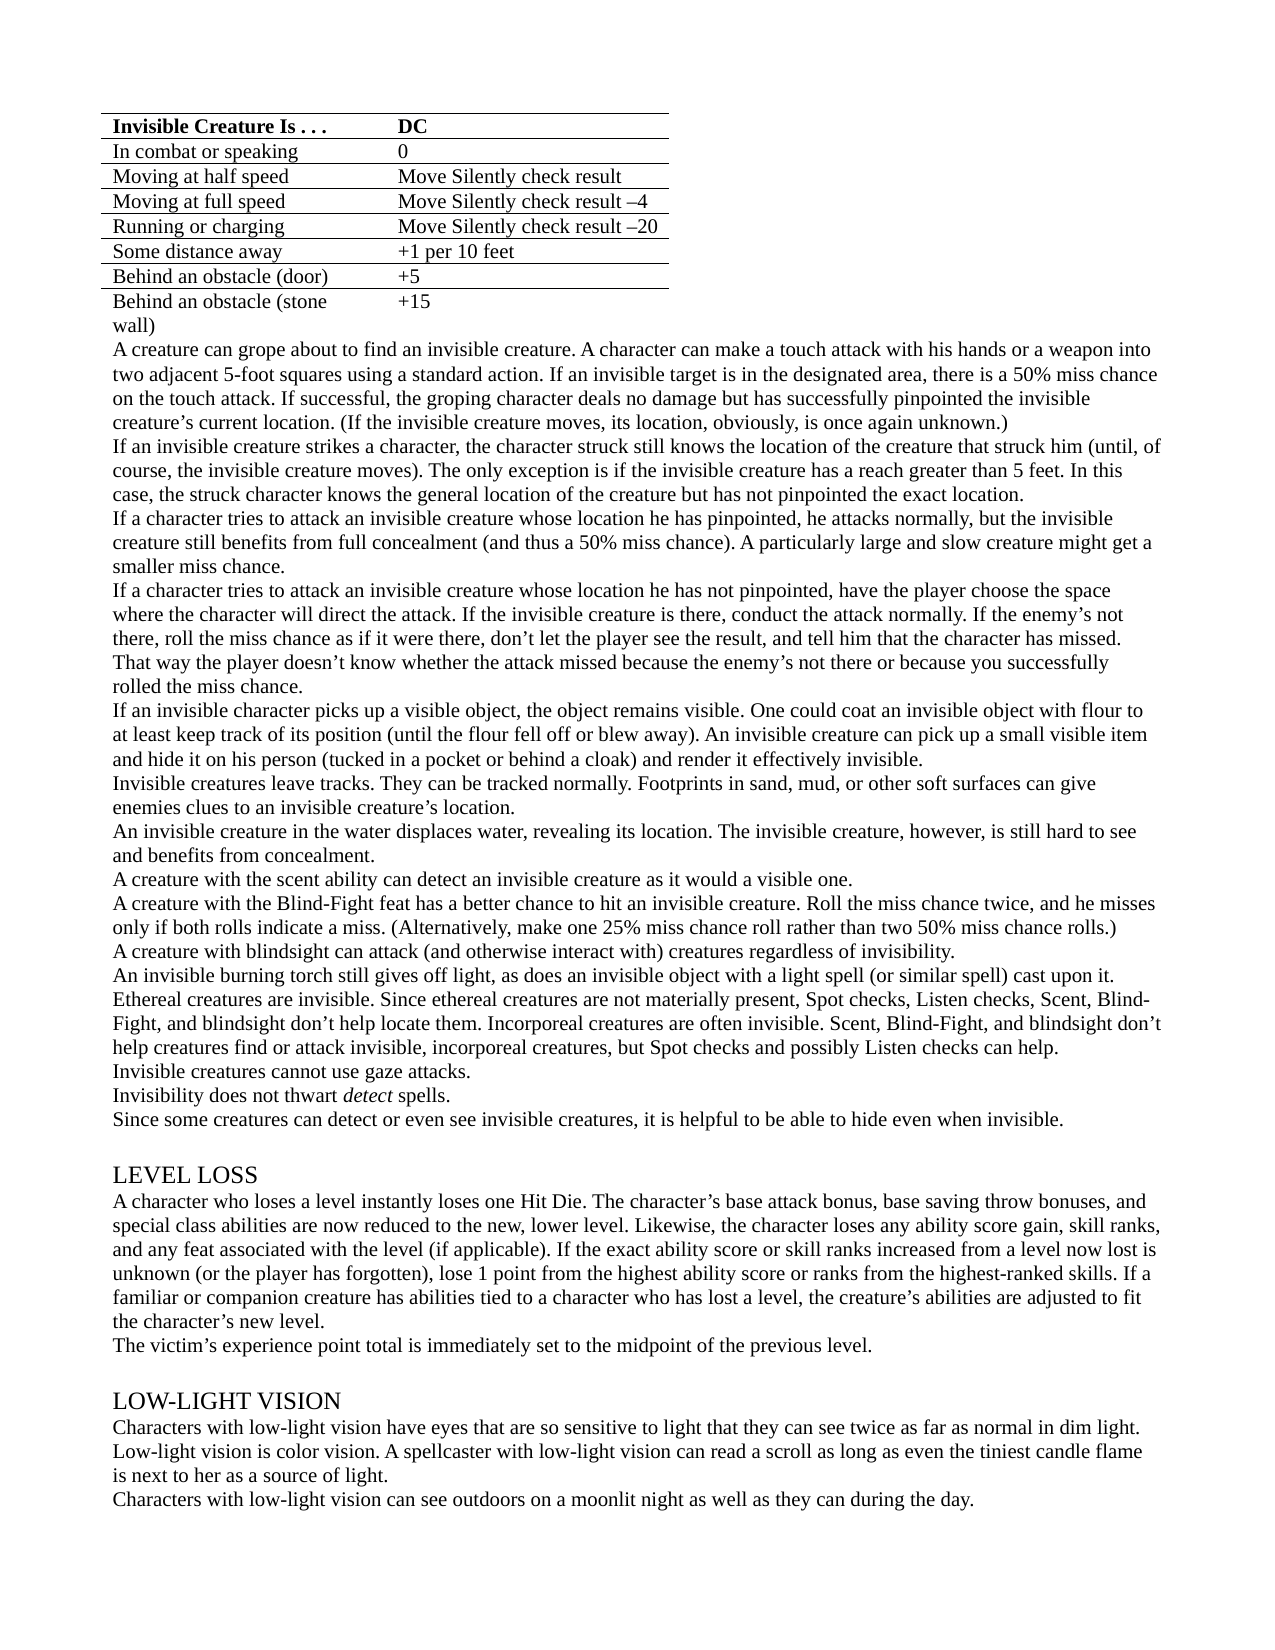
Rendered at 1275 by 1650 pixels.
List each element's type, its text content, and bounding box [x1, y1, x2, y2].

text Characters with low-light vision can see outdoors on a moonlit night as well as they can during the day. [112, 1487, 1162, 1511]
table_cell 0 [386, 139, 669, 163]
text Invisibility does not thwart detect spells. [112, 1083, 1162, 1107]
table_cell Behind an obstacle (door) [101, 264, 386, 288]
text If a character tries to attack an invisible creature whose location he has not pinpointed, have the player choose the space where the character will direct the attack. If the invisible creature is there, conduct the attack normally. If the enemy’s not there, roll the miss chance as if it were there, don’t let the player see the result, and tell him that the character has missed. That way the player doesn’t know whether the attack missed because the enemy’s not there or because you successfully rolled the miss chance. [112, 578, 1162, 698]
table_cell Move Silently check result [386, 164, 669, 188]
text A creature with the scent ability can detect an invisible creature as it would a visible one. [112, 867, 1162, 891]
text A character who loses a level instantly loses one Hit Die. The character’s base attack bonus, base saving throw bonuses, and special class abilities are now reduced to the new, lower level. Likewise, the character loses any ability score gain, skill ranks, and any feat associated with the level (if applicable). If the exact ability score or skill ranks increased from a level now lost is unknown (or the player has forgotten), lose 1 point from the highest ability score or ranks from the highest-ranked skills. If a familiar or companion creature has abilities tied to a character who has lost a level, the creature’s abilities are adjusted to fit the character’s new level. [112, 1189, 1162, 1333]
table_cell Invisible Creature Is . . . [101, 114, 386, 138]
text If an invisible character picks up a visible object, the object remains visible. One could coat an invisible object with flour to at least keep track of its position (until the flour fell off or blew away). An invisible creature can pick up a small visible item and hide it on his person (tucked in a pocket or behind a cloak) and render it effectively invisible. [112, 698, 1162, 771]
text A creature with the Blind-Fight feat has a better chance to hit an invisible creature. Roll the miss chance twice, and he misses only if both rolls indicate a miss. (Alternatively, make one 25% miss chance roll rather than two 50% miss chance rolls.) [112, 891, 1162, 939]
table_cell +5 [386, 264, 669, 288]
text Invisible creatures cannot use gaze attacks. [112, 1059, 1162, 1083]
text LOW-LIGHT VISION [112, 1386, 1162, 1415]
text If a character tries to attack an invisible creature whose location he has pinpointed, he attacks normally, but the invisible creature still benefits from full concealment (and thus a 50% miss chance). A particularly large and slow creature might get a smaller miss chance. [112, 506, 1162, 578]
table_cell Behind an obstacle (stone wall) [101, 289, 386, 337]
table_cell Move Silently check result –4 [386, 189, 669, 213]
text A creature can grope about to find an invisible creature. A character can make a touch attack with his hands or a weapon into two adjacent 5-foot squares using a standard action. If an invisible target is in the designated area, there is a 50% miss chance on the touch attack. If successful, the groping character deals no damage but has successfully pinpointed the invisible creature’s current location. (If the invisible creature moves, its location, obviously, is once again unknown.) [112, 337, 1162, 434]
text A creature with blindsight can attack (and otherwise interact with) creatures regardless of invisibility. [112, 939, 1162, 963]
table_cell +1 per 10 feet [386, 239, 669, 263]
text An invisible creature in the water displaces water, revealing its location. The invisible creature, however, is still hard to see and benefits from concealment. [112, 819, 1162, 867]
text Ethereal creatures are invisible. Since ethereal creatures are not materially present, Spot checks, Listen checks, Scent, Blind-Fight, and blindsight don’t help locate them. Incorporeal creatures are often invisible. Scent, Blind-Fight, and blindsight don’t help creatures find or attack invisible, incorporeal creatures, but Spot checks and possibly Listen checks can help. [112, 987, 1162, 1059]
table_cell +15 [386, 289, 669, 337]
text If an invisible creature strikes a character, the character struck still knows the location of the creature that struck him (until, of course, the invisible creature moves). The only exception is if the invisible creature has a reach greater than 5 feet. In this case, the struck character knows the general location of the creature but has not pinpointed the exact location. [112, 434, 1162, 506]
text An invisible burning torch still gives off light, as does an invisible object with a light spell (or similar spell) cast upon it. [112, 963, 1162, 987]
text Invisible creatures leave tracks. They can be tracked normally. Footprints in sand, mud, or other soft surfaces can give enemies clues to an invisible creature’s location. [112, 771, 1162, 819]
text LEVEL LOSS [112, 1160, 1162, 1189]
table_cell In combat or speaking [101, 139, 386, 163]
table_cell DC [386, 114, 669, 138]
table_cell Moving at half speed [101, 164, 386, 188]
table_cell Running or charging [101, 214, 386, 238]
table_cell Some distance away [101, 239, 386, 263]
table_cell Move Silently check result –20 [386, 214, 669, 238]
text The victim’s experience point total is immediately set to the midpoint of the previous level. [112, 1333, 1162, 1357]
text Since some creatures can detect or even see invisible creatures, it is helpful to be able to hide even when invisible. [112, 1107, 1162, 1131]
table_cell Moving at full speed [101, 189, 386, 213]
text Characters with low-light vision have eyes that are so sensitive to light that they can see twice as far as normal in dim light. Low-light vision is color vision. A spellcaster with low-light vision can read a scroll as long as even the tiniest candle flame is next to her as a source of light. [112, 1415, 1162, 1487]
